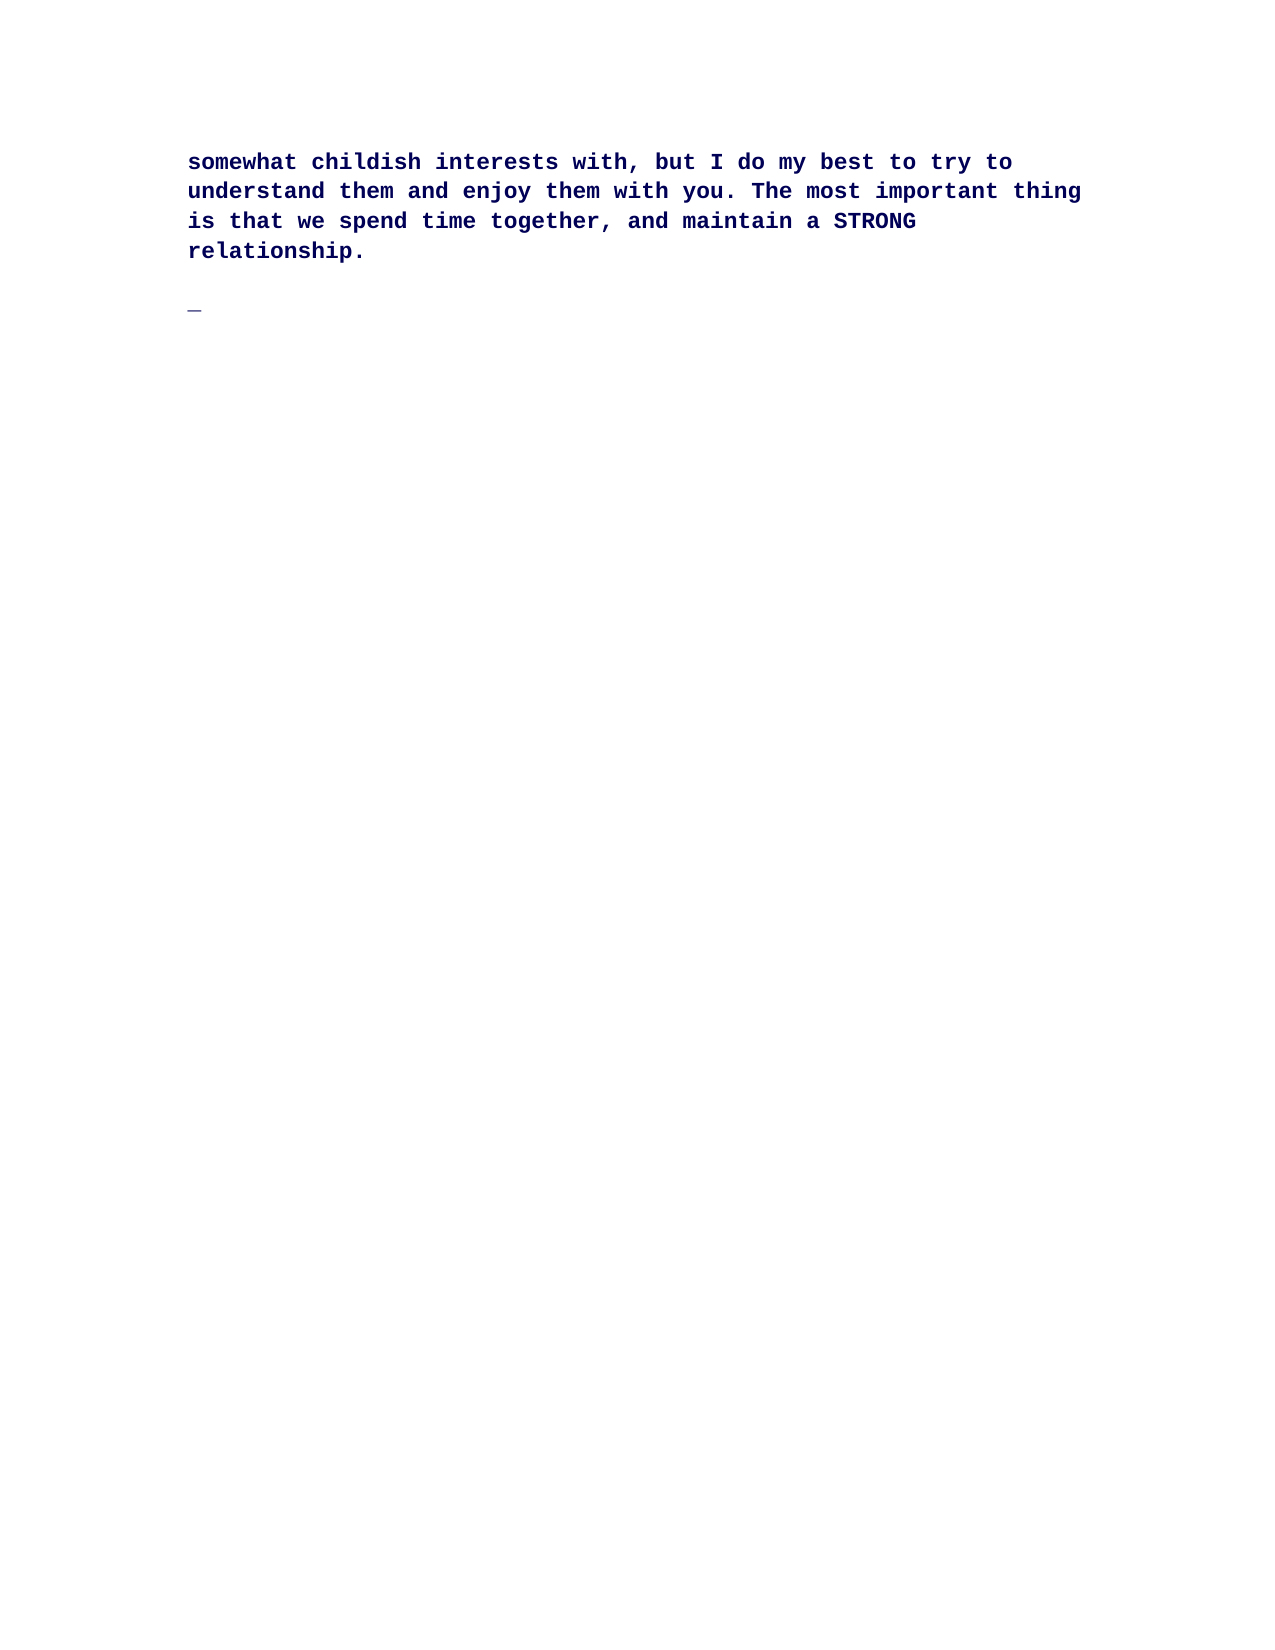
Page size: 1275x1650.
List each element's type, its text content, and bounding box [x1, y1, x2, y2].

text somewhat childish interests with, but I do my best to try to understand them and enjoy them with you. The most important thing is that we spend time together, and maintain a STRONG relationship. [187, 150, 1087, 265]
text _ [187, 290, 1087, 316]
